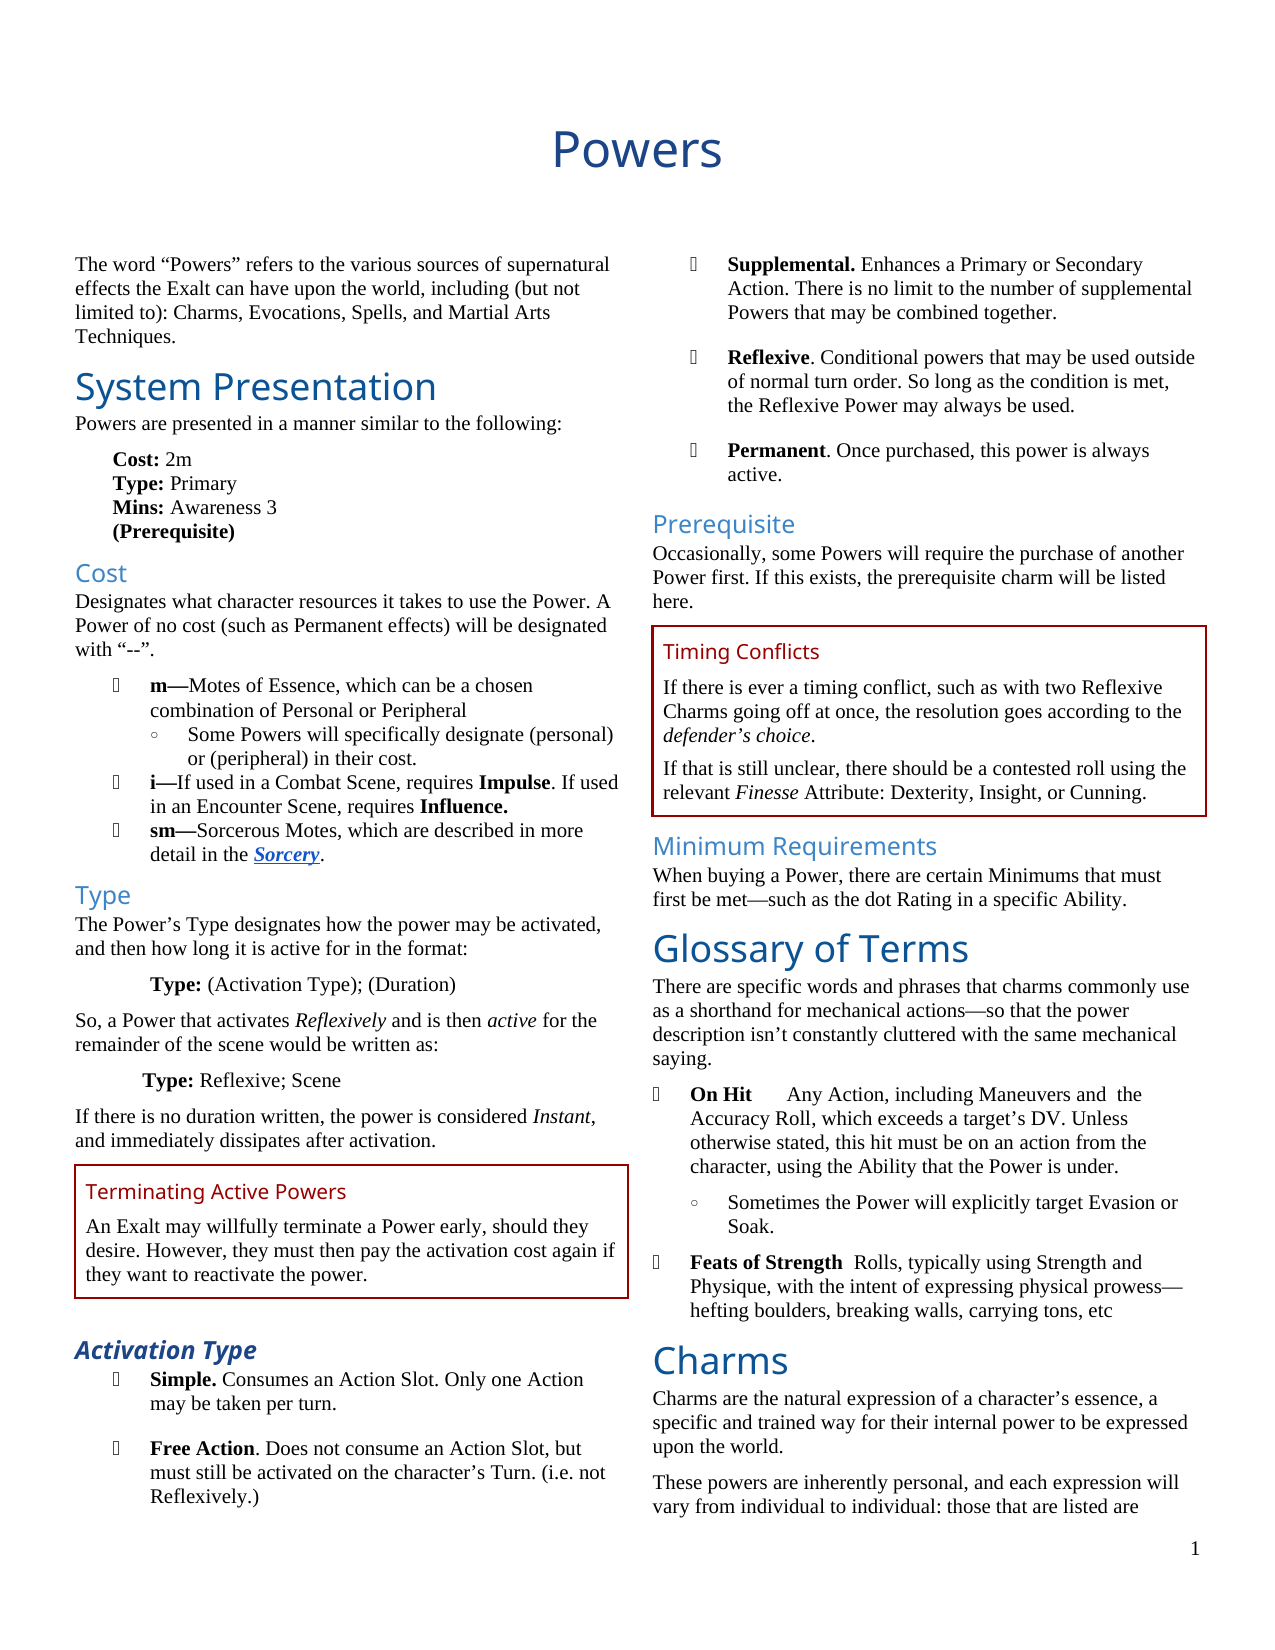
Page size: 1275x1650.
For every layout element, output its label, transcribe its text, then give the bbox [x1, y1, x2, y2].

subtitle Charms [652, 1334, 1200, 1386]
subtitle Cost [75, 555, 622, 589]
subtitle Powers [75, 114, 1200, 182]
text So, a Power that activates Reflexively and is then active for the remainder of the scene would be written as: [75, 1008, 622, 1056]
list Supplemental. Enhances a Primary or Secondary Action. There is no limit to the number of supplemental Powers that may be combined together. [690, 252, 1200, 324]
subtitle Minimum Requirements [652, 828, 1200, 863]
list Some Powers will specifically designate (personal) or (peripheral) in their cost. [150, 722, 622, 770]
list Free Action. Does not consume an Action Slot, but must still be activated on the character’s Turn. (i.e. not Reflexively.) [112, 1436, 622, 1508]
text Charms are the natural expression of a character’s essence, a specific and trained way for their internal power to be expressed upon the world. [652, 1386, 1200, 1458]
text The word “Powers” refers to the various sources of supernatural effects the Exalt can have upon the world, including (but not limited to): Charms, Evocations, Spells, and Martial Arts Techniques. [75, 252, 622, 348]
text The Power’s Type designates how the power may be activated, and then how long it is active for in the format: [75, 912, 622, 960]
list Simple. Consumes an Action Slot. Only one Action may be taken per turn. [112, 1367, 622, 1415]
text Type: (Activation Type); (Duration) [75, 972, 622, 996]
text Powers are presented in a manner similar to the following: [75, 411, 622, 435]
text Designates what character resources it takes to use the Power. A Power of no cost (such as Permanent effects) will be designated with “--”. [75, 589, 622, 661]
list Sometimes the Power will explicitly target Evasion or Soak. [690, 1190, 1200, 1238]
text These powers are inherently personal, and each expression will vary from individual to individual: those that are listed are [652, 1470, 1200, 1518]
subtitle Prerequisite [652, 507, 1200, 541]
list Feats of Strength Rolls, typically using Strength and Physique, with the intent of expressing physical prowess—hefting boulders, breaking walls, carrying tons, etc [652, 1250, 1200, 1322]
text There are specific words and phrases that charms commonly use as a shorthand for mechanical actions—so that the power description isn’t constantly cluttered with the same mechanical saying. [652, 974, 1200, 1070]
text Type: Reflexive; Scene [75, 1068, 622, 1092]
table_header Timing Conflicts If there is ever a timing conflict, such as with two Reflexive Charms going off at once, the resolution goes according to the defender’s choice. If that is still unclear, there should be a contested roll using the relevant Finesse Attribute: Dexterity, Insight, or Cunning. [654, 627, 1205, 814]
text If there is no duration written, the power is considered Instant, and immediately dissipates after activation. [75, 1104, 622, 1152]
list Permanent. Once purchased, this power is always active. [690, 438, 1200, 486]
list sm—Sorcerous Motes, which are described in more detail in the Sorcery. [112, 818, 622, 866]
subtitle System Presentation [75, 360, 622, 411]
text When buying a Power, there are certain Minimums that must first be met—such as the dot Rating in a specific Ability. [652, 863, 1200, 911]
text Cost: 2m Type: Primary Mins: Awareness 3 (Prerequisite) [112, 447, 622, 543]
list On Hit Any Action, including Maneuvers and the Accuracy Roll, which exceeds a target’s DV. Unless otherwise stated, this hit must be on an action from the character, using the Ability that the Power is under. [652, 1082, 1200, 1178]
table_header Terminating Active Powers An Exalt may willfully terminate a Power early, should they desire. However, they must then pay the activation cost again if they want to reactivate the power. [76, 1166, 627, 1297]
list m—Motes of Essence, which can be a chosen combination of Personal or Peripheral [112, 673, 622, 722]
subtitle Type [75, 878, 622, 912]
list i—If used in a Combat Scene, requires Impulse. If used in an Encounter Scene, requires Influence. [112, 770, 622, 818]
subtitle Glossary of Terms [652, 923, 1200, 974]
subtitle Activation Type [75, 1333, 622, 1367]
text Occasionally, some Powers will require the purchase of another Power first. If this exists, the prerequisite charm will be listed here. [652, 541, 1200, 613]
list Reflexive. Conditional powers that may be used outside of normal turn order. So long as the condition is met, the Reflexive Power may always be used. [690, 345, 1200, 417]
